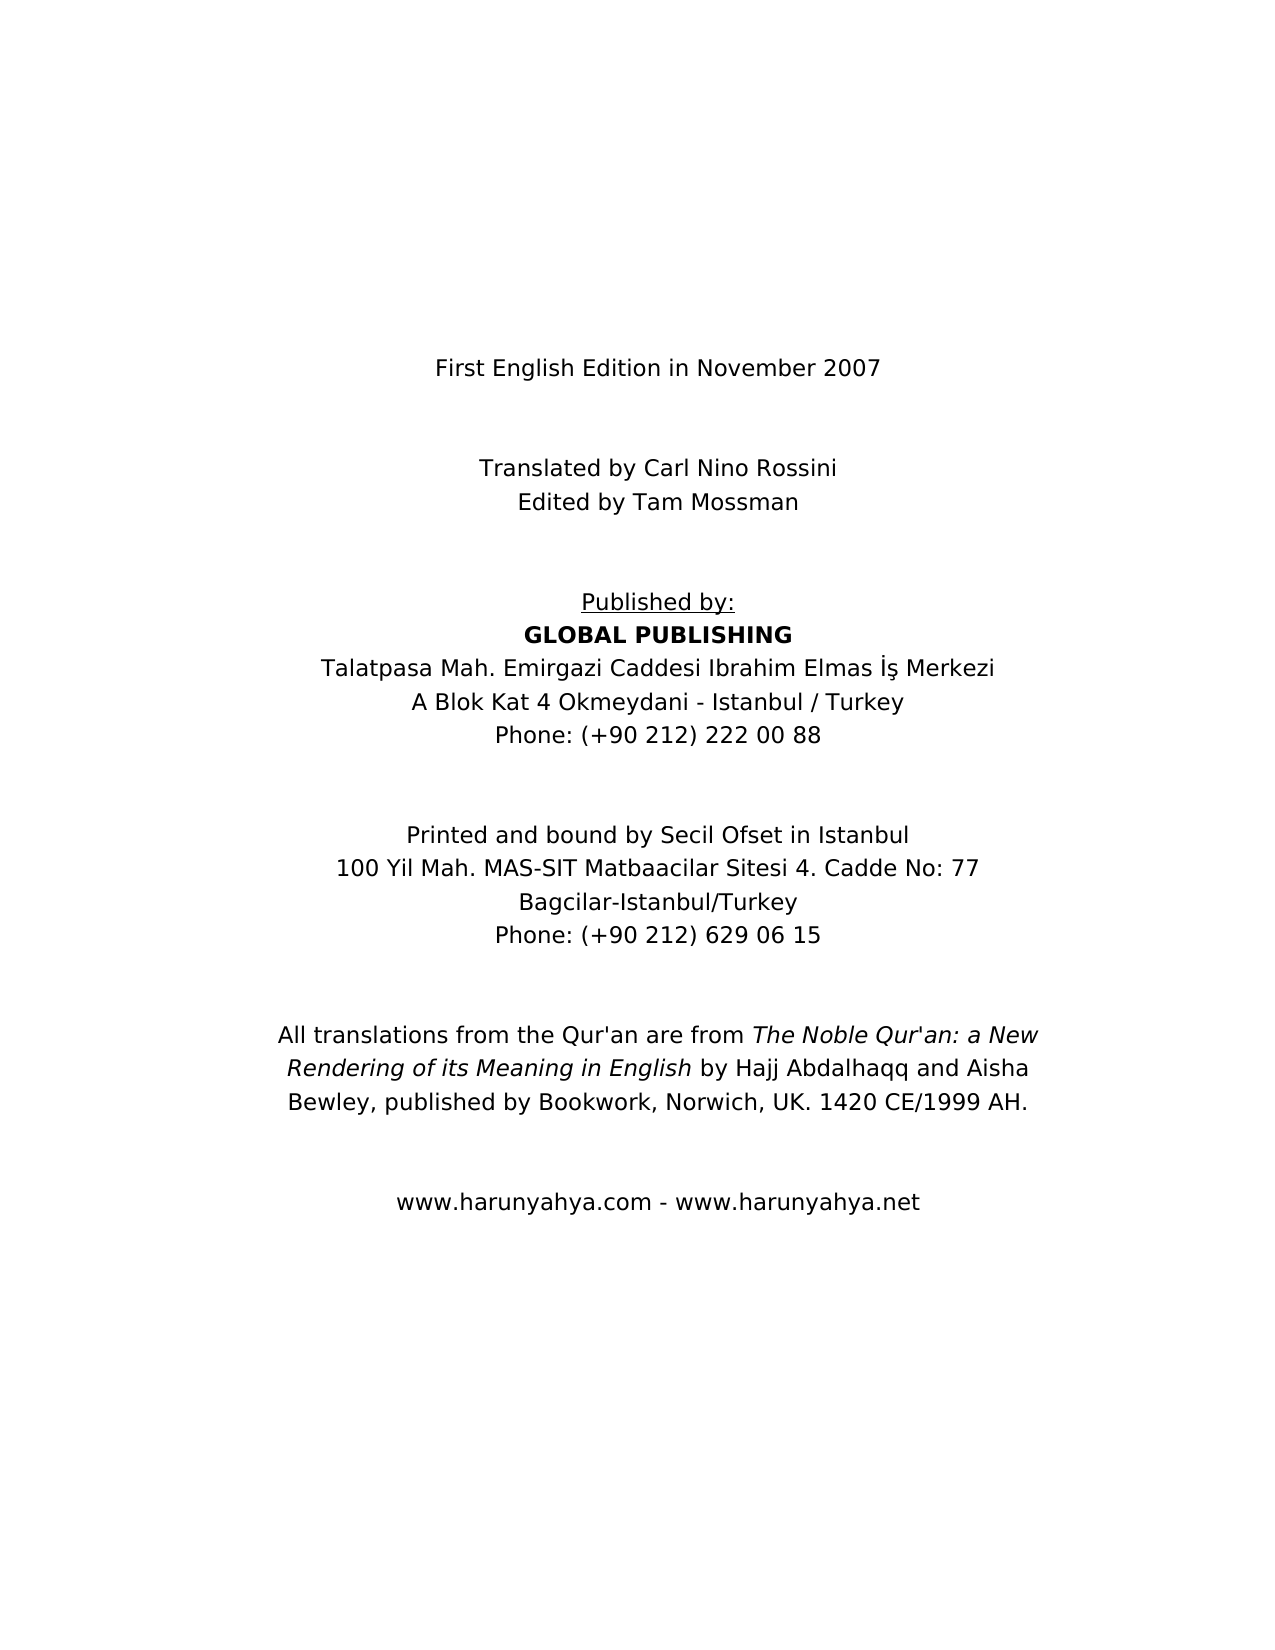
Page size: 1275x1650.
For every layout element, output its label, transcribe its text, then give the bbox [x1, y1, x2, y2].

text Translated by Carl Nino Rossini [187, 450, 1070, 483]
text All translations from the Qur'an are from The Noble Qur'an: a New Rendering of its Meaning in English by Hajj Abdalhaqq and Aisha Bewley, published by Bookwork, Norwich, UK. 1420 CE/1999 AH. [247, 1017, 1070, 1117]
text 100 Yil Mah. MAS-SIT Matbaacilar Sitesi 4. Cadde No: 77 [187, 850, 1070, 883]
text Phone: (+90 212) 629 06 15 [187, 917, 1070, 950]
text www.harunyahya.com - www.harunyahya.net [187, 1183, 1070, 1217]
text Printed and bound by Secil Ofset in Istanbul [187, 817, 1070, 850]
text First English Edition in November 2007 [187, 350, 1070, 383]
text Bagcilar-Istanbul/Turkey [187, 883, 1070, 917]
text Edited by Tam Mossman [187, 483, 1070, 517]
text Phone: (+90 212) 222 00 88 [187, 717, 1070, 750]
text Talatpasa Mah. Emirgazi Caddesi Ibrahim Elmas İş Merkezi [187, 650, 1070, 683]
text Published by: [187, 583, 1070, 617]
text GLOBAL PUBLISHING [187, 617, 1070, 650]
text A Blok Kat 4 Okmeydani - Istanbul / Turkey [187, 683, 1070, 717]
